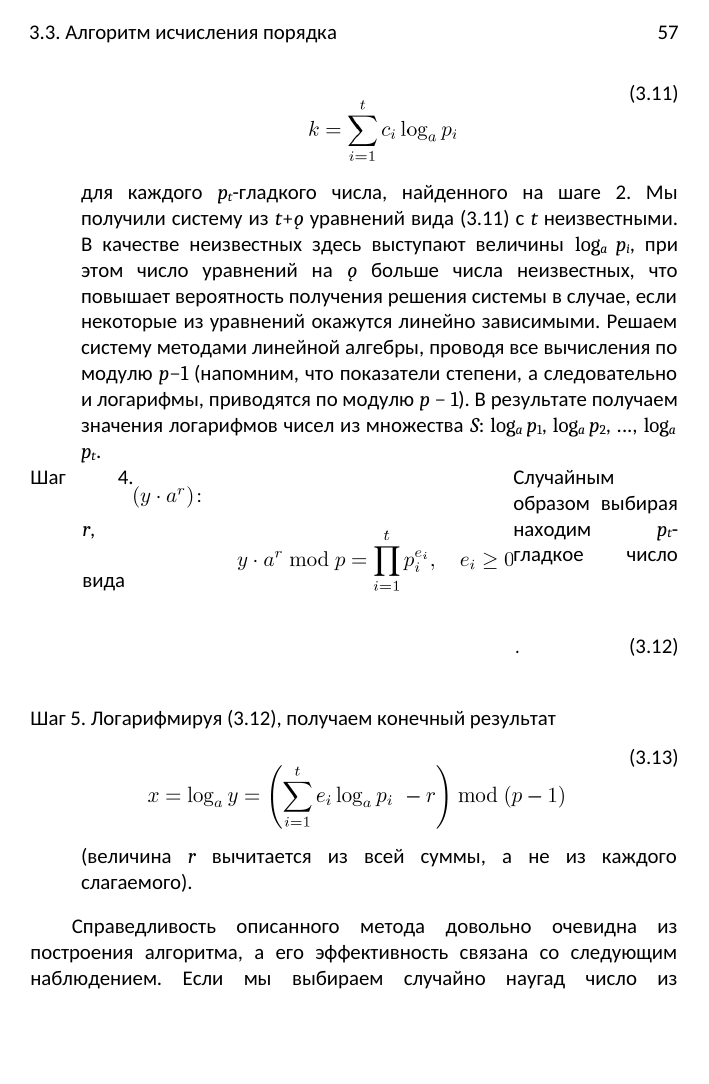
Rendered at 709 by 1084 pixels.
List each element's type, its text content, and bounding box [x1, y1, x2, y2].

text Шаг 4. Случайным образом выбирая r, находим pt-гладкое число вида [30, 464, 678, 593]
text для каждого pt-гладкого числа, найденного на шаге 2. Мы получили систему из t+ǫ уравнений вида (3.11) с t неизвестными. В качестве неизвестных здесь выступают величины loga pi, при этом число уравнений на ǫ больше числа неизвестных, что повышает вероятность получения решения системы в случае, если некоторые из уравнений окажутся линейно зависимыми. Решаем систему методами линейной алгебры, проводя все вычисления по модулю p−1 (напомним, что показатели степени, а следовательно и логарифмы, приводятся по модулю p − 1). В результате получаем значения логарифмов чисел из множества S: loga p1, loga p2, ..., loga pt. [81, 179, 678, 463]
text Шаг 5. Логарифмируя (3.12), получаем конечный результат [30, 705, 678, 731]
text Справедливость описанного метода довольно очевидна из построения алгоритма, а его эффективность связана со следующим наблюдением. Если мы выбираем случайно наугад число из [30, 913, 678, 990]
text (величина r вычитается из всей суммы, а не из каждого слагаемого). [81, 843, 678, 895]
text . (3.12) [29, 631, 678, 659]
text (3.13) [29, 742, 678, 828]
text (3.11) [29, 78, 678, 161]
